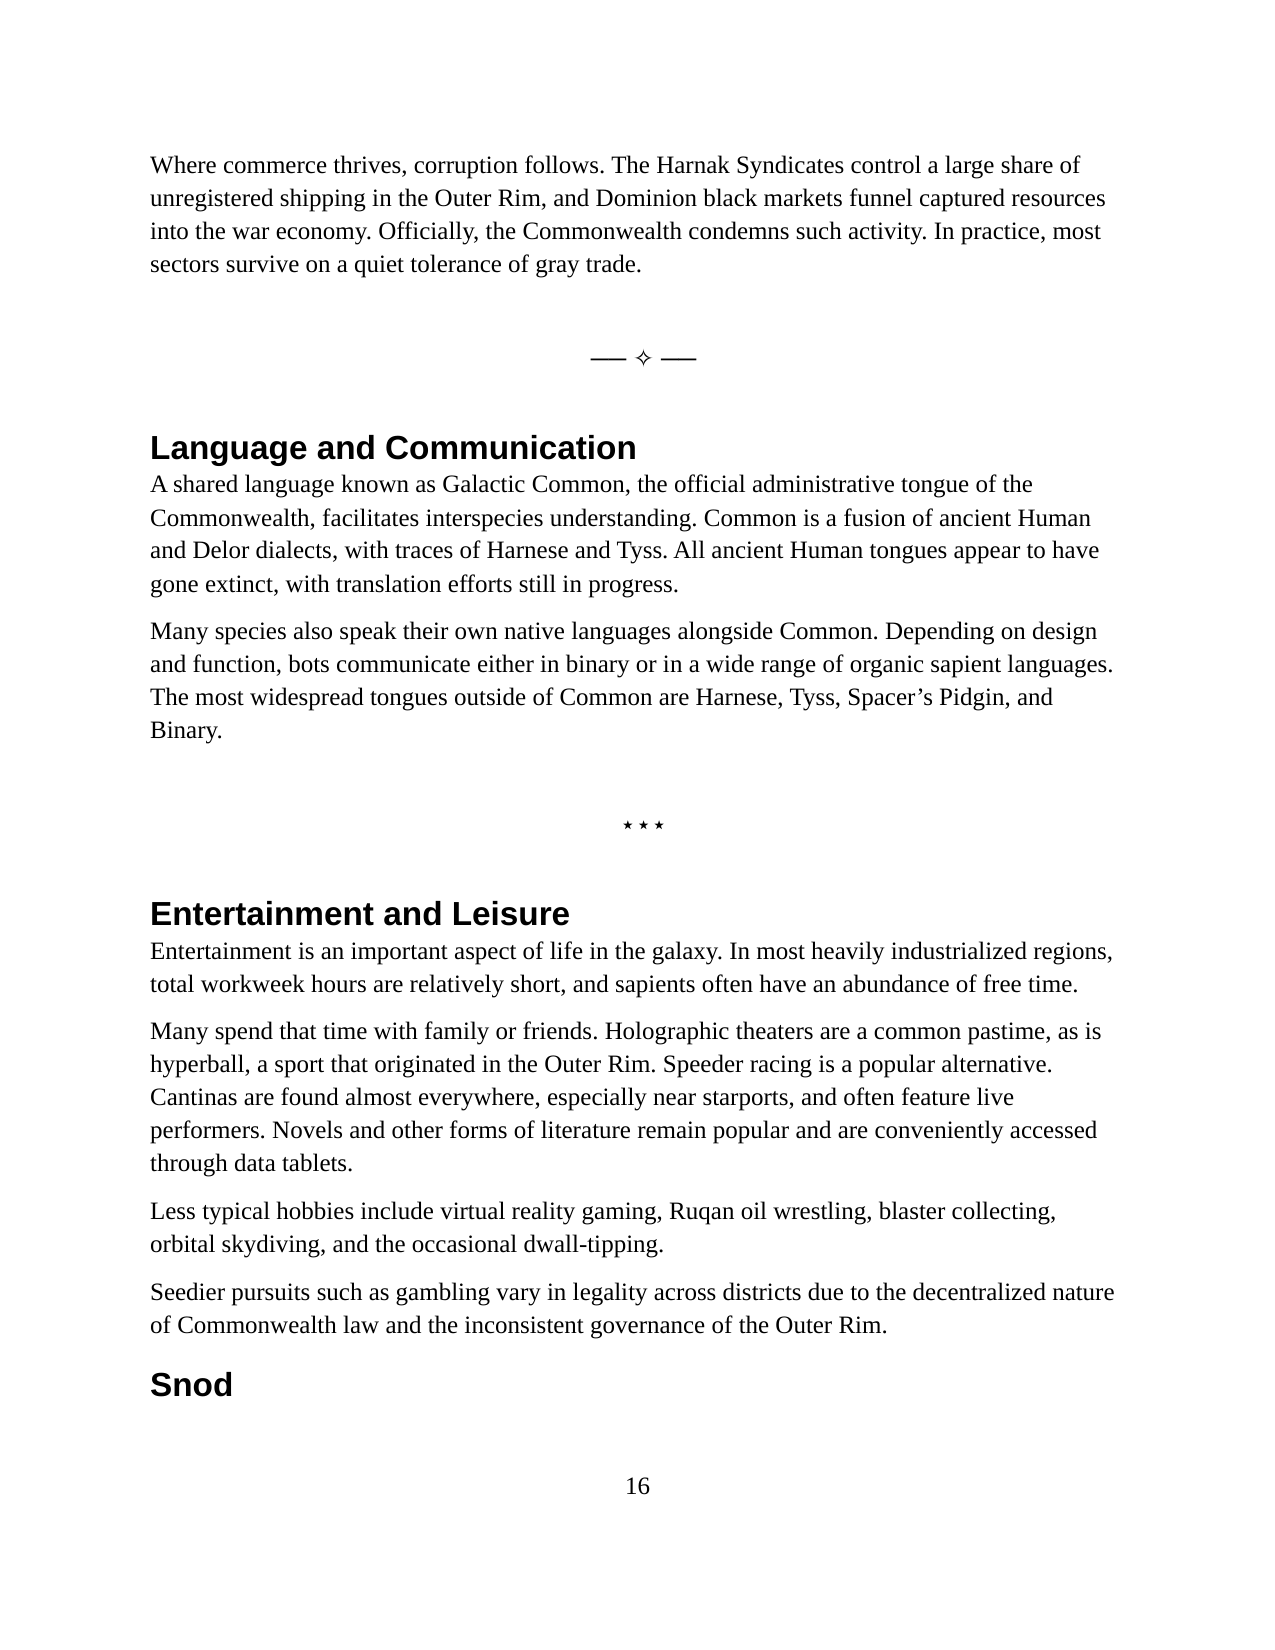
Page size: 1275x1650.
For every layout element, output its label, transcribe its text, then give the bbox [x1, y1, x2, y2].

text ⋆⋆⋆ [162, 811, 1125, 839]
text Entertainment is an important aspect of life in the galaxy. In most heavily industrialized regions, total workweek hours are relatively short, and sapients often have an abundance of free time. [150, 936, 1125, 998]
subtitle Language and Communication [150, 428, 1125, 467]
text Many species also speak their own native languages alongside Common. Depending on design and function, bots communicate either in binary or in a wide range of organic sapient languages. The most widespread tongues outside of Common are Harnese, Tyss, Spacer’s Pidgin, and Binary. [150, 616, 1125, 744]
subtitle Snod [150, 1365, 1125, 1403]
text ── ✧ ── [162, 344, 1125, 373]
text A shared language known as Galactic Common, the official administrative tongue of the Commonwealth, facilitates interspecies understanding. Common is a fusion of ancient Human and Delor dialects, with traces of Harnese and Tyss. All ancient Human tongues appear to have gone extinct, with translation efforts still in progress. [150, 469, 1125, 597]
text Seedier pursuits such as gambling vary in legality across districts due to the decentralized nature of Commonwealth law and the inconsistent governance of the Outer Rim. [150, 1277, 1125, 1338]
subtitle Entertainment and Leisure [150, 894, 1125, 933]
text Where commerce thrives, corruption follows. The Harnak Syndicates control a large share of unregistered shipping in the Outer Rim, and Dominion black markets funnel captured resources into the war economy. Officially, the Commonwealth condemns such activity. In practice, most sectors survive on a quiet tolerance of gray trade. [150, 150, 1125, 278]
text Many spend that time with family or friends. Holographic theaters are a common pastime, as is hyperball, a sport that originated in the Outer Rim. Speeder racing is a popular alternative. Cantinas are found almost everywhere, especially near starports, and often feature live performers. Novels and other forms of literature remain popular and are conveniently accessed through data tablets. [150, 1016, 1125, 1177]
text Less typical hobbies include virtual reality gaming, Ruqan oil wrestling, blaster collecting, orbital skydiving, and the occasional dwall-tipping. [150, 1196, 1125, 1258]
